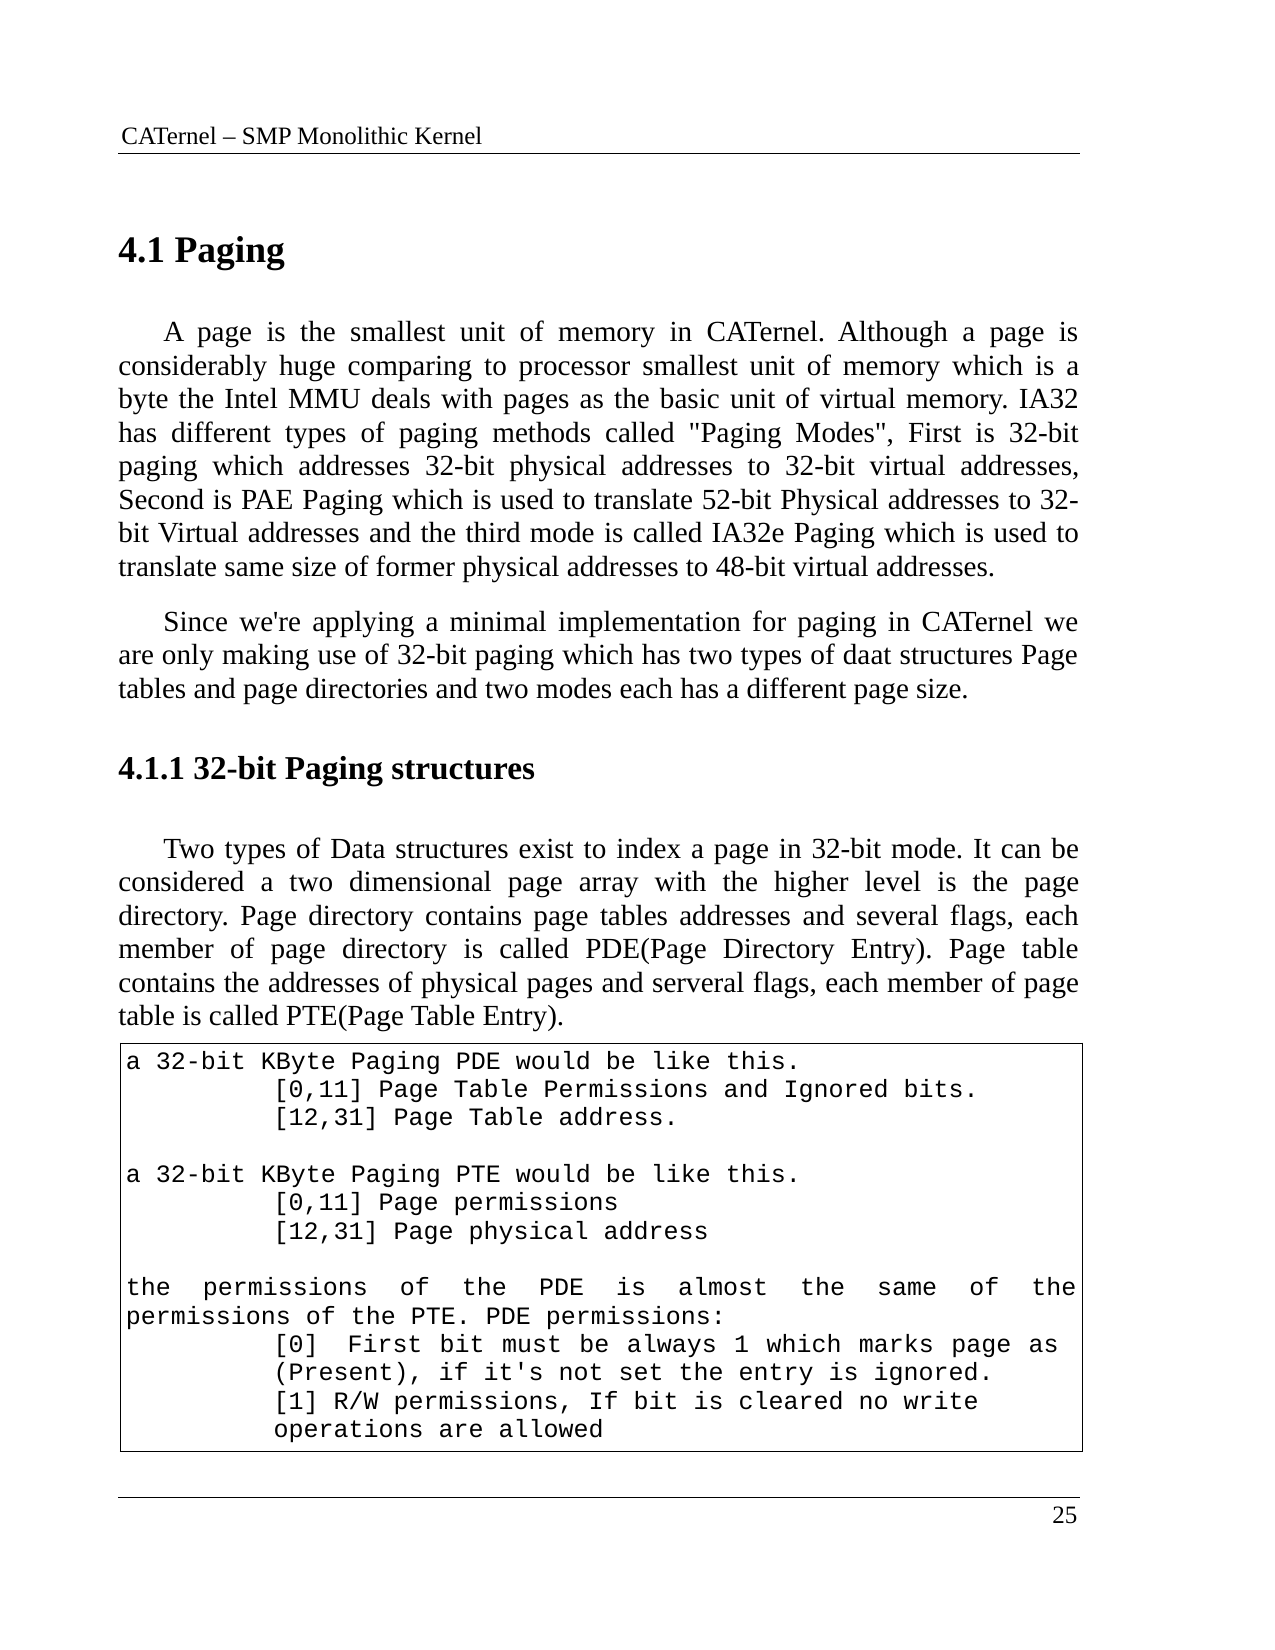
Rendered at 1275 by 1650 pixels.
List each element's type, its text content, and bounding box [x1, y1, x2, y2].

text 4.1.1 32-bit Paging structures [118, 748, 1080, 787]
text Since we're applying a minimal implementation for paging in CATernel we are only making use of 32-bit paging which has two types of daat structures Page tables and page directories and two modes each has a different page size. [118, 604, 1080, 704]
table_header a 32-bit KByte Paging PDE would be like this. [0,11] Page Table Permissions and Ignored bits. [12,31] Page Table address. a 32-bit KByte Paging PTE would be like this. [0,11] Page permissions [12,31] Page physical address the permissions of the PDE is almost the same of the permissions of the PTE. PDE permissions: [0] First bit must be always 1 which marks page as (Present), if it's not set the entry is ignored. [1] R/W permissions, If bit is cleared no write operations are allowed [121, 1044, 1082, 1451]
text A page is the smallest unit of memory in CATernel. Although a page is considerably huge comparing to processor smallest unit of memory which is a byte the Intel MMU deals with pages as the basic unit of virtual memory. IA32 has different types of paging methods called "Paging Modes", First is 32-bit paging which addresses 32-bit physical addresses to 32-bit virtual addresses, Second is PAE Paging which is used to translate 52-bit Physical addresses to 32-bit Virtual addresses and the third mode is called IA32e Paging which is used to translate same size of former physical addresses to 48-bit virtual addresses. [118, 314, 1080, 583]
text Two types of Data structures exist to index a page in 32-bit mode. It can be considered a two dimensional page array with the higher level is the page directory. Page directory contains page tables addresses and several flags, each member of page directory is called PDE(Page Directory Entry). Page table contains the addresses of physical pages and serveral flags, each member of page table is called PTE(Page Table Entry). [118, 831, 1080, 1032]
text 4.1 Paging [118, 227, 1080, 270]
